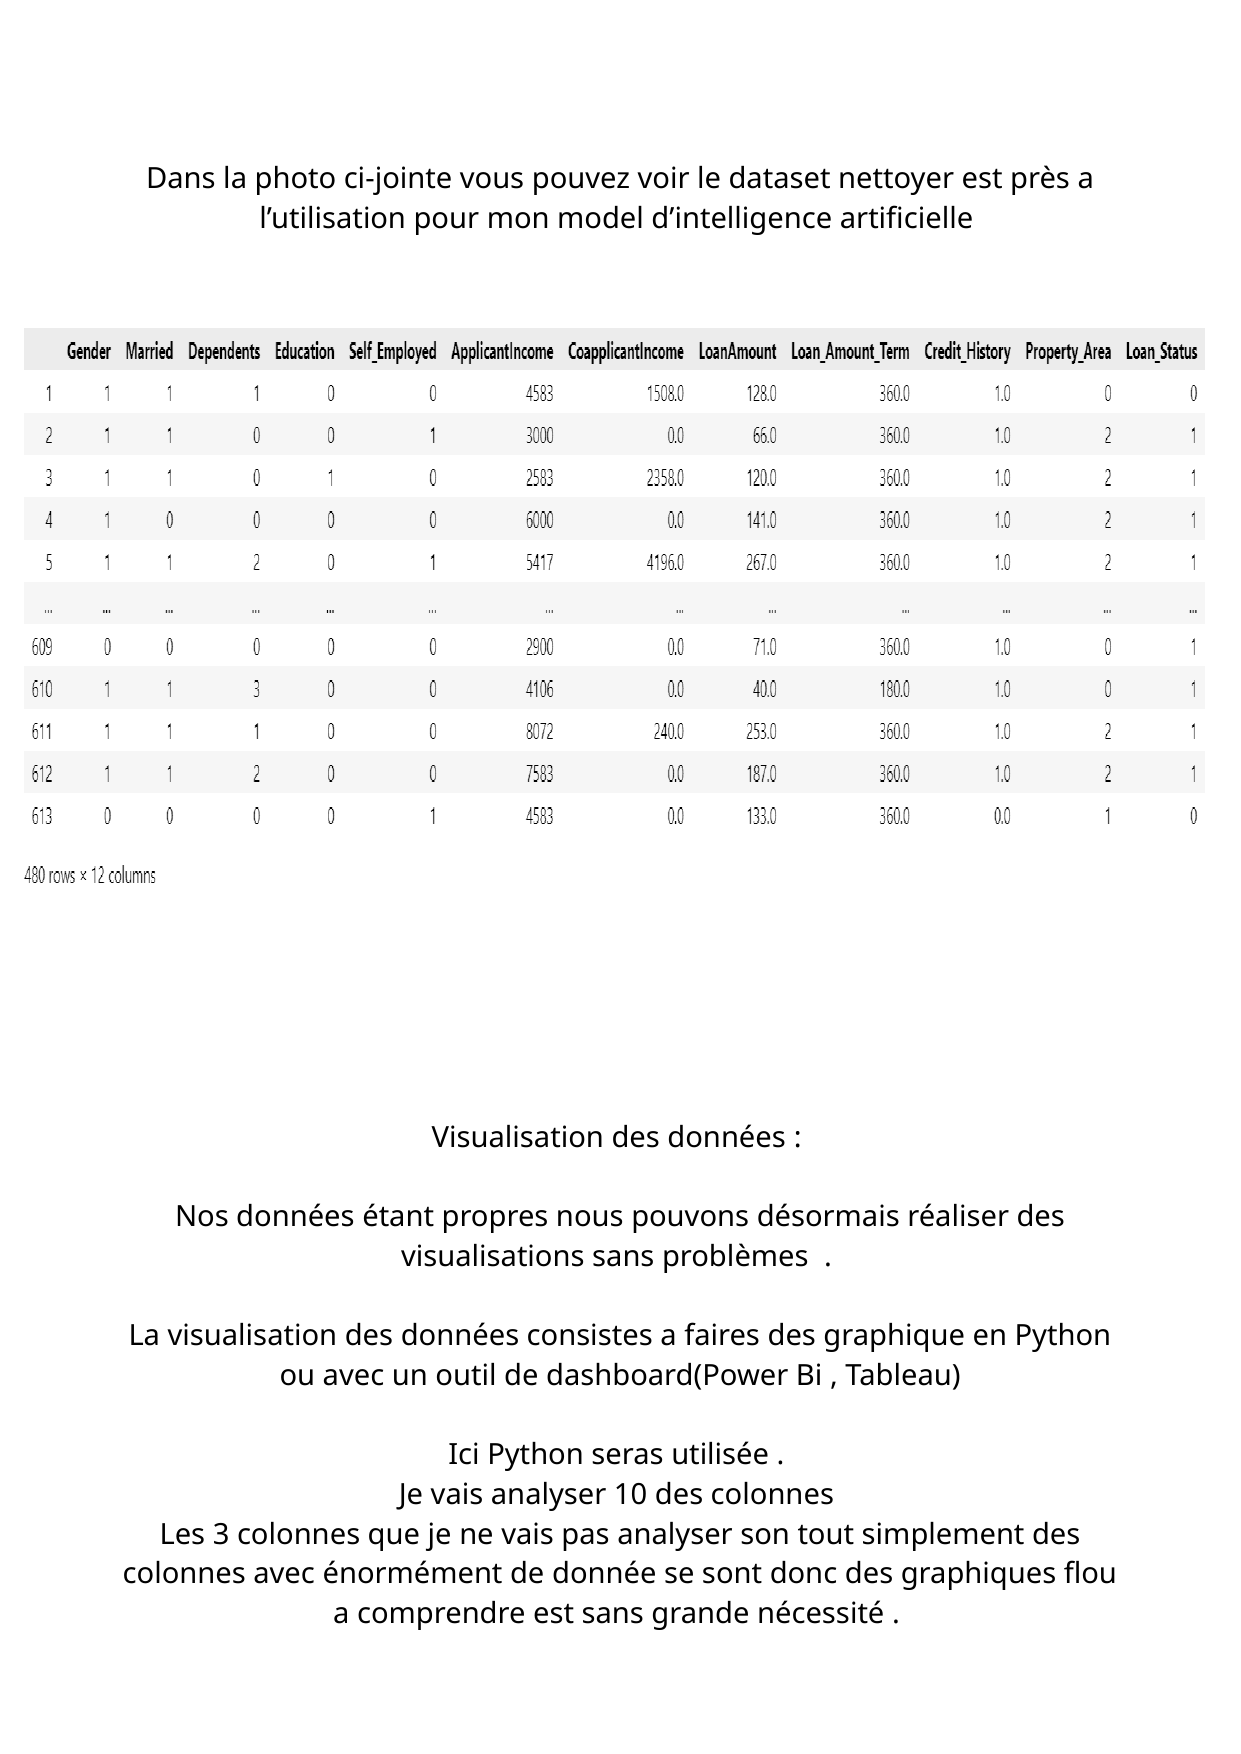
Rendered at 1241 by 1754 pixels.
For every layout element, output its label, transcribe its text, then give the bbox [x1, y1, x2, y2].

picture [13, 321, 1214, 918]
text Les 3 colonnes que je ne vais pas analyser son tout simplement des colonnes avec énormément de donnée se sont donc des graphiques flou a comprendre est sans grande nécessité . [118, 1513, 1122, 1632]
text Nos données étant propres nous pouvons désormais réaliser des visualisations sans problèmes . [118, 1196, 1122, 1275]
text Ici Python seras utilisée . [118, 1434, 1122, 1473]
text La visualisation des données consistes a faires des graphique en Python ou avec un outil de dashboard(Power Bi , Tableau) [118, 1314, 1122, 1394]
text Visualisation des données : [118, 1116, 1122, 1156]
text Dans la photo ci-jointe vous pouvez voir le dataset nettoyer est près a l’utilisation pour mon model d’intelligence artificielle [118, 158, 1122, 237]
text Je vais analyser 10 des colonnes [118, 1473, 1122, 1513]
